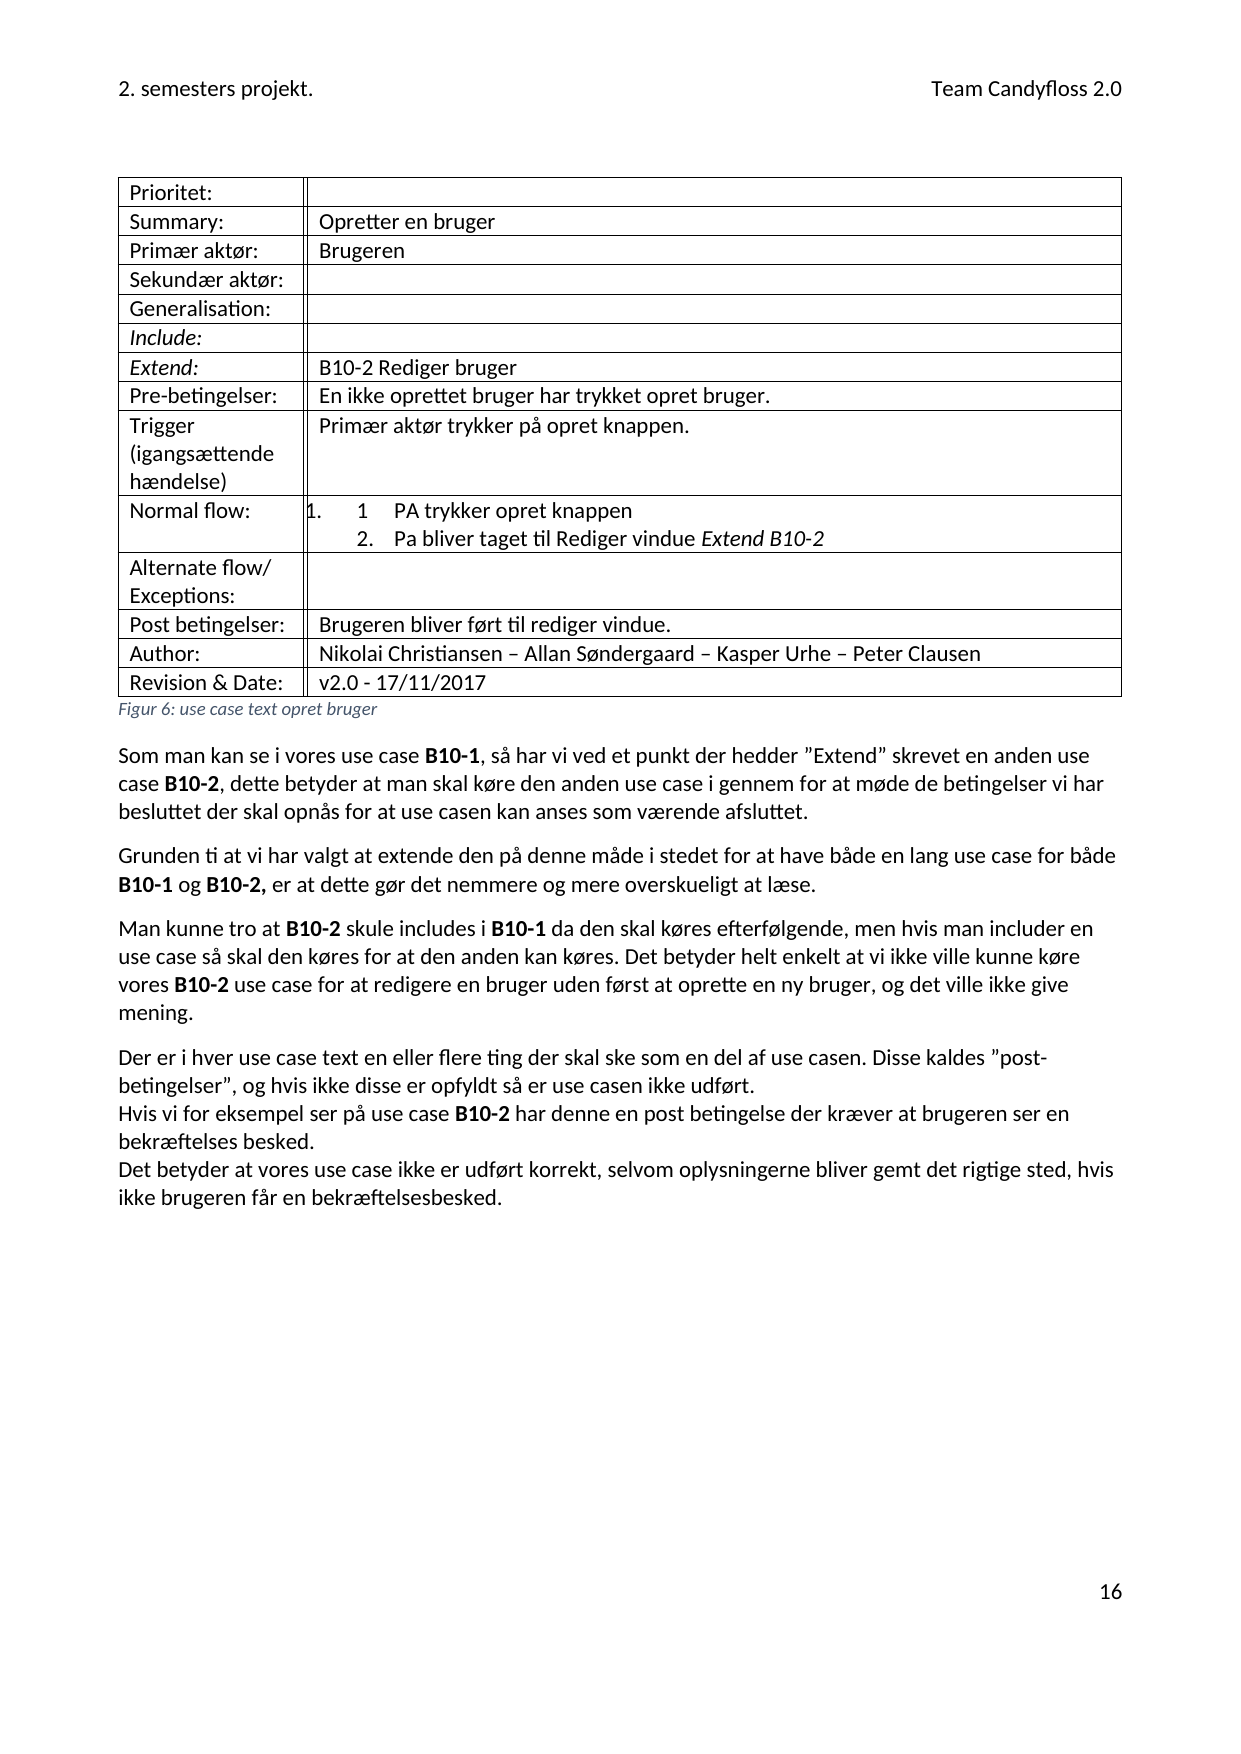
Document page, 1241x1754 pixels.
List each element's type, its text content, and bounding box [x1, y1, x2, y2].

table_cell Revision & Date: [119, 668, 303, 696]
text Som man kan se i vores use case B10-1, så har vi ved et punkt der hedder ”Extend” skrevet en anden use case B10-2, dette betyder at man skal køre den anden use case i gennem for at møde de betingelser vi har besluttet der skal opnås for at use casen kan anses som værende afsluttet. [118, 741, 1122, 825]
table_cell En ikke oprettet bruger har trykket opret bruger. [308, 382, 1121, 410]
table_cell Nikolai Christiansen – Allan Søndergaard – Kasper Urhe – Peter Clausen [308, 639, 1121, 667]
table_cell B10-2 Rediger bruger [308, 353, 1121, 381]
table_cell Brugeren [308, 236, 1121, 264]
text Der er i hver use case text en eller flere ting der skal ske som en del af use casen. Disse kaldes ”post- betingelser”, og hvis ikke disse er opfyldt så er use casen ikke udført. Hvis vi for eksempel ser på use case B10-2 har denne en post betingelse der kræver at brugeren ser en bekræftelses besked. Det betyder at vores use case ikke er udført korrekt, selvom oplysningerne bliver gemt det rigtige sted, hvis ikke brugeren får en bekræftelsesbesked. [118, 1043, 1122, 1211]
table_cell Opretter en bruger [308, 207, 1121, 235]
table_cell Pre-betingelser: [119, 382, 303, 410]
table_cell Sekundær aktør: [119, 265, 303, 293]
table_cell [308, 295, 1121, 322]
table_cell [308, 265, 1121, 293]
text Grunden ti at vi har valgt at extende den på denne måde i stedet for at have både en lang use case for både B10-1 og B10-2, er at dette gør det nemmere og mere overskueligt at læse. [118, 842, 1122, 898]
table_cell Post betingelser: [119, 610, 303, 638]
text Figur 6: use case text opret bruger [118, 697, 1122, 720]
table_cell Include: [119, 324, 303, 352]
table_cell PA trykker opret knappen Pa bliver taget til Rediger vindue Extend B10-2 [308, 496, 1121, 552]
table_cell Brugeren bliver ført til rediger vindue. [308, 610, 1121, 638]
table_cell Summary: [119, 207, 303, 235]
table_cell Normal flow: [119, 496, 303, 552]
table_cell Alternate flow/ Exceptions: [119, 553, 303, 609]
table_cell [308, 324, 1121, 352]
table_cell Generalisation: [119, 295, 303, 322]
table_cell v2.0 - 17/11/2017 [308, 668, 1121, 696]
text Man kunne tro at B10-2 skule includes i B10-1 da den skal køres efterfølgende, men hvis man includer en use case så skal den køres for at den anden kan køres. Det betyder helt enkelt at vi ikke ville kunne køre vores B10-2 use case for at redigere en bruger uden først at oprette en ny bruger, og det ville ikke give mening. [118, 914, 1122, 1026]
table_cell [308, 553, 1121, 609]
table_cell Primær aktør: [119, 236, 303, 264]
table_cell Prioritet: [119, 178, 303, 206]
table_cell Extend: [119, 353, 303, 381]
table_cell Author: [119, 639, 303, 667]
table_cell Primær aktør trykker på opret knappen. [308, 411, 1121, 495]
table_cell [308, 178, 1121, 206]
table_cell Trigger (igangsættende hændelse) [119, 411, 303, 495]
